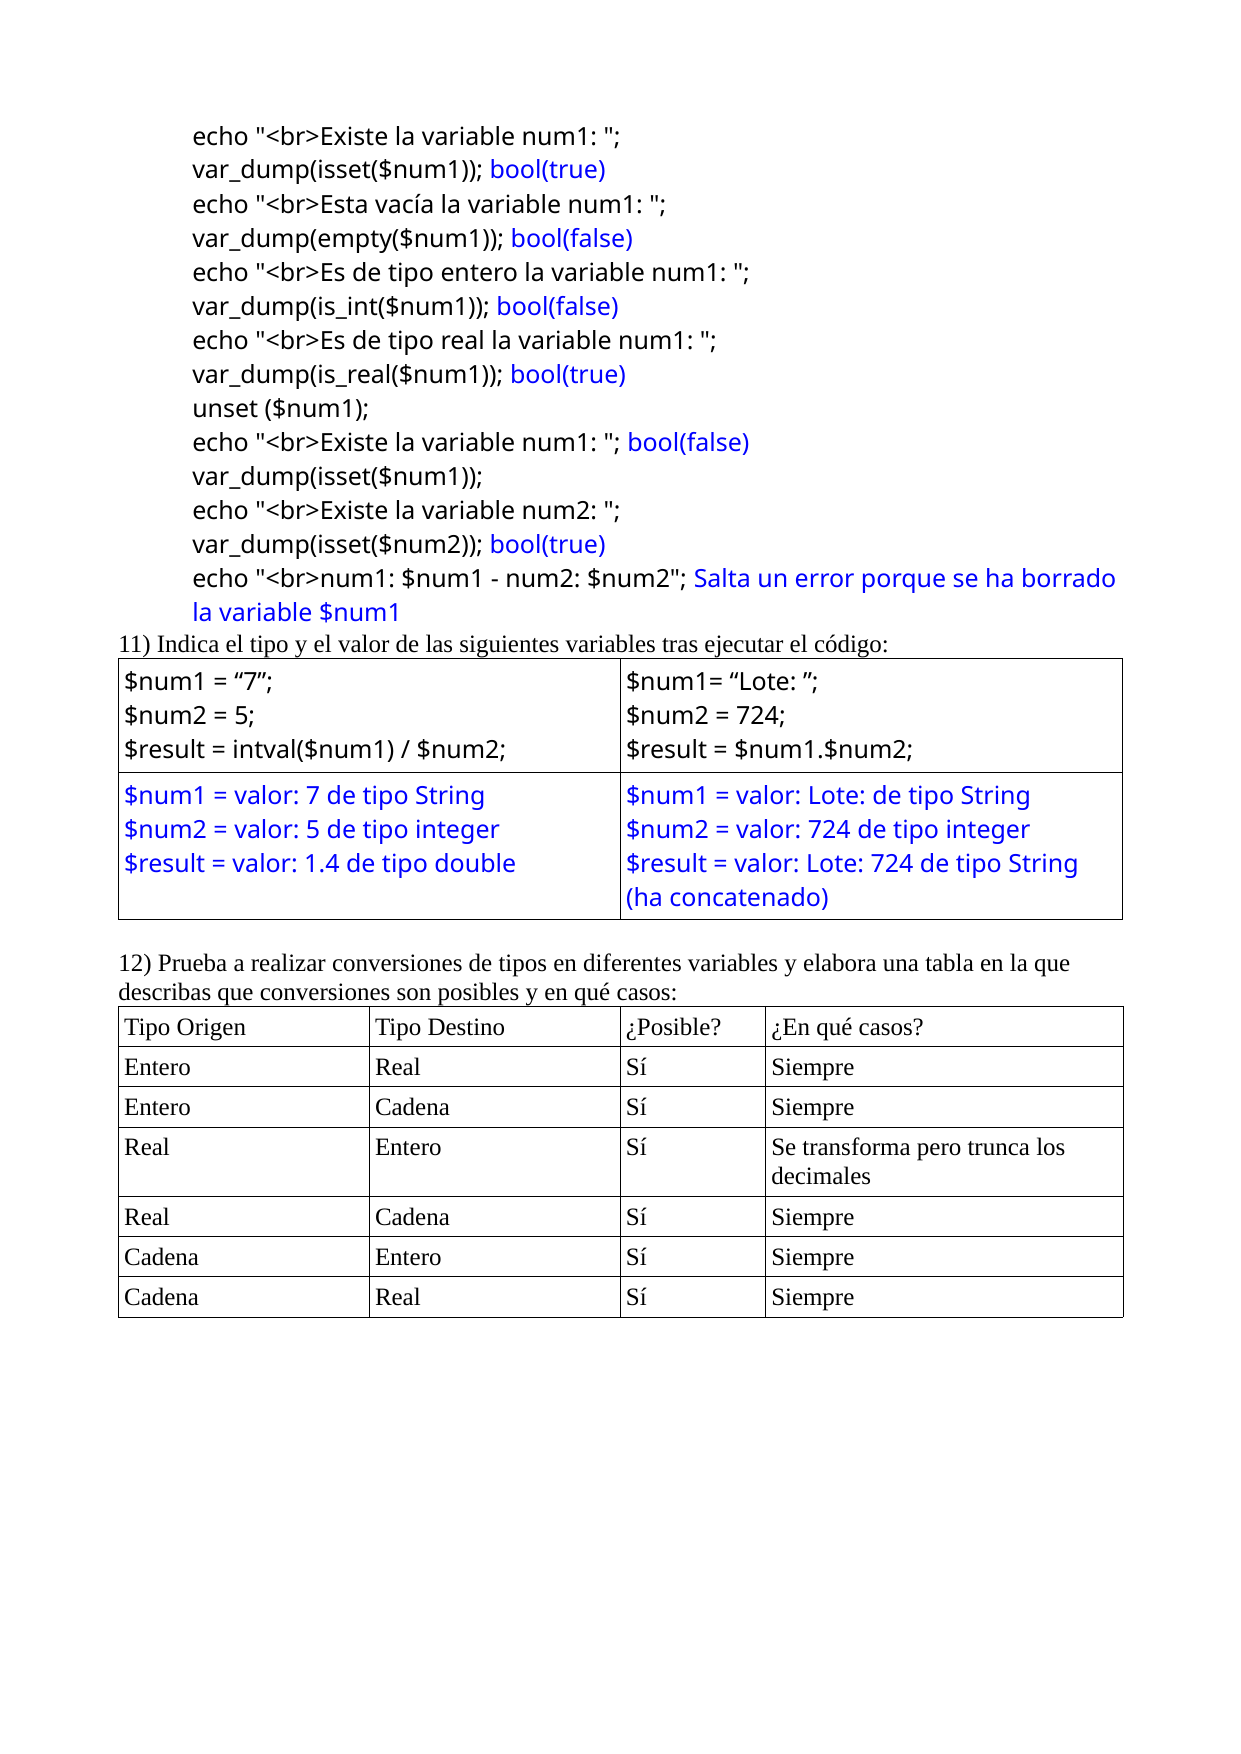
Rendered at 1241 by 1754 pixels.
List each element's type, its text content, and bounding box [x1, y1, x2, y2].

table_cell Siempre [766, 1277, 1123, 1317]
table_header ¿Posible? [621, 1007, 765, 1046]
table_cell Real [370, 1277, 620, 1317]
table_cell Cadena [370, 1197, 620, 1236]
table_cell Siempre [766, 1237, 1123, 1276]
text echo "<br>Es de tipo real la variable num1: "; [192, 322, 1122, 357]
text echo "<br>Existe la variable num2: "; [192, 493, 1122, 527]
table_cell $num1 = valor: Lote: de tipo String $num2 = valor: 724 de tipo integer $result = valor: Lote: 724 de tipo String (ha concatenado) [621, 773, 1122, 919]
text echo "<br>Existe la variable num1: "; bool(false) [192, 425, 1122, 459]
table_cell Real [119, 1128, 369, 1196]
table_cell Cadena [370, 1087, 620, 1127]
table_cell Cadena [119, 1237, 369, 1276]
table_cell Real [370, 1047, 620, 1086]
table_cell Siempre [766, 1197, 1123, 1236]
text echo "<br>Existe la variable num1: "; [192, 118, 1122, 152]
table_cell Sí [621, 1197, 765, 1236]
table_header Tipo Destino [370, 1007, 620, 1046]
table_cell Sí [621, 1277, 765, 1317]
table_cell Se transforma pero trunca los decimales [766, 1128, 1123, 1196]
list 12) Prueba a realizar conversiones de tipos en diferentes variables y elabora una tabla en la que describas que conversiones son posibles y en qué casos: [118, 948, 1122, 1006]
table_cell $num1 = valor: 7 de tipo String $num2 = valor: 5 de tipo integer $result = valor: 1.4 de tipo double [119, 773, 620, 919]
table_cell Entero [370, 1128, 620, 1196]
text var_dump(is_int($num1)); bool(false) [192, 288, 1122, 322]
list 11) Indica el tipo y el valor de las siguientes variables tras ejecutar el código: [118, 629, 1122, 658]
table_cell Sí [621, 1047, 765, 1086]
table_cell Entero [119, 1047, 369, 1086]
table_cell Siempre [766, 1087, 1123, 1127]
table_cell Entero [119, 1087, 369, 1127]
text unset ($num1); [192, 391, 1122, 425]
table_header $num1 = “7”; $num2 = 5; $result = intval($num1) / $num2; [119, 659, 620, 772]
text var_dump(empty($num1)); bool(false) [192, 220, 1122, 254]
table_cell Cadena [119, 1277, 369, 1317]
text echo "<br>num1: $num1 - num2: $num2"; Salta un error porque se ha borrado la variable $num1 [192, 561, 1122, 629]
text var_dump(isset($num1)); bool(true) [192, 152, 1122, 186]
text echo "<br>Es de tipo entero la variable num1: "; [192, 254, 1122, 288]
table_cell Sí [621, 1237, 765, 1276]
text var_dump(isset($num2)); bool(true) [192, 527, 1122, 561]
table_header ¿En qué casos? [766, 1007, 1123, 1046]
text var_dump(isset($num1)); [192, 459, 1122, 493]
table_cell Sí [621, 1128, 765, 1196]
table_cell Sí [621, 1087, 765, 1127]
table_cell Entero [370, 1237, 620, 1276]
table_header $num1= “Lote: ”; $num2 = 724; $result = $num1.$num2; [621, 659, 1122, 772]
table_cell Siempre [766, 1047, 1123, 1086]
text echo "<br>Esta vacía la variable num1: "; [192, 186, 1122, 220]
table_header Tipo Origen [119, 1007, 369, 1046]
table_cell Real [119, 1197, 369, 1236]
text var_dump(is_real($num1)); bool(true) [192, 357, 1122, 391]
